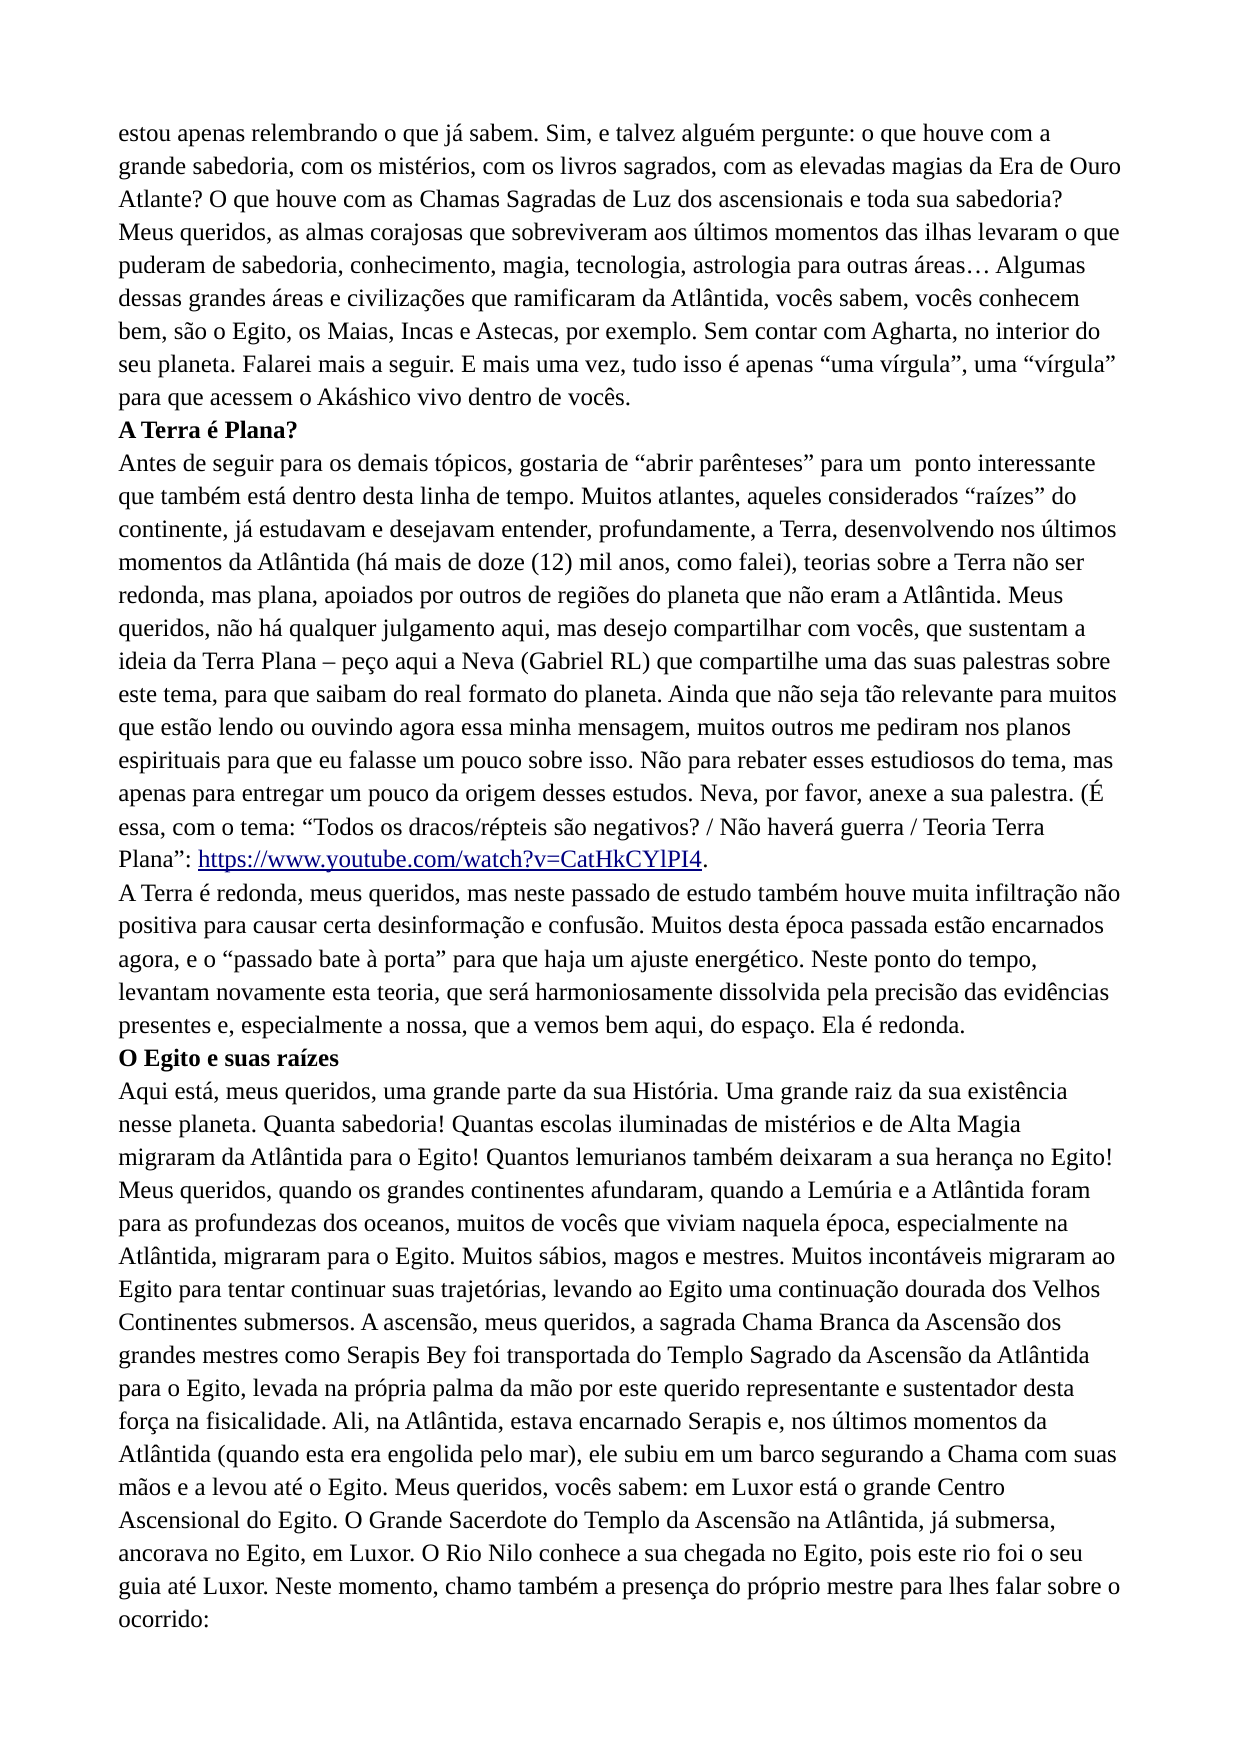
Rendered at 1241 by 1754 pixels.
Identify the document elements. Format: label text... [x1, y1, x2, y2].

text Antes de seguir para os demais tópicos, gostaria de “abrir parênteses” para um ponto interessante que também está dentro desta linha de tempo. Muitos atlantes, aqueles considerados “raízes” do continente, já estudavam e desejavam entender, profundamente, a Terra, desenvolvendo nos últimos momentos da Atlântida (há mais de doze (12) mil anos, como falei), teorias sobre a Terra não ser redonda, mas plana, apoiados por outros de regiões do planeta que não eram a Atlântida. Meus queridos, não há qualquer julgamento aqui, mas desejo compartilhar com vocês, que sustentam a ideia da Terra Plana – peço aqui a Neva (Gabriel RL) que compartilhe uma das suas palestras sobre este tema, para que saibam do real formato do planeta. Ainda que não seja tão relevante para muitos que estão lendo ou ouvindo agora essa minha mensagem, muitos outros me pediram nos planos espirituais para que eu falasse um pouco sobre isso. Não para rebater esses estudiosos do tema, mas apenas para entregar um pouco da origem desses estudos. Neva, por favor, anexe a sua palestra. (É essa, com o tema: “Todos os dracos/répteis são negativos? / Não haverá guerra / Teoria Terra Plana”: https://www.youtube.com/watch?v=CatHkCYlPI4. [118, 448, 1122, 873]
text A Terra é Plana? [118, 415, 1122, 444]
text A Terra é redonda, meus queridos, mas neste passado de estudo também houve muita infiltração não positiva para causar certa desinformação e confusão. Muitos desta época passada estão encarnados agora, e o “passado bate à porta” para que haja um ajuste energético. Neste ponto do tempo, levantam novamente esta teoria, que será harmoniosamente dissolvida pela precisão das evidências presentes e, especialmente a nossa, que a vemos bem aqui, do espaço. Ela é redonda. [118, 878, 1122, 1038]
text estou apenas relembrando o que já sabem. Sim, e talvez alguém pergunte: o que houve com a grande sabedoria, com os mistérios, com os livros sagrados, com as elevadas magias da Era de Ouro Atlante? O que houve com as Chamas Sagradas de Luz dos ascensionais e toda sua sabedoria? Meus queridos, as almas corajosas que sobreviveram aos últimos momentos das ilhas levaram o que puderam de sabedoria, conhecimento, magia, tecnologia, astrologia para outras áreas… Algumas dessas grandes áreas e civilizações que ramificaram da Atlântida, vocês sabem, vocês conhecem bem, são o Egito, os Maias, Incas e Astecas, por exemplo. Sem contar com Agharta, no interior do seu planeta. Falarei mais a seguir. E mais uma vez, tudo isso é apenas “uma vírgula”, uma “vírgula” para que acessem o Akáshico vivo dentro de vocês. [118, 118, 1122, 411]
text O Egito e suas raízes [118, 1043, 1122, 1071]
text Aqui está, meus queridos, uma grande parte da sua História. Uma grande raiz da sua existência nesse planeta. Quanta sabedoria! Quantas escolas iluminadas de mistérios e de Alta Magia migraram da Atlântida para o Egito! Quantos lemurianos também deixaram a sua herança no Egito! Meus queridos, quando os grandes continentes afundaram, quando a Lemúria e a Atlântida foram para as profundezas dos oceanos, muitos de vocês que viviam naquela época, especialmente na Atlântida, migraram para o Egito. Muitos sábios, magos e mestres. Muitos incontáveis migraram ao Egito para tentar continuar suas trajetórias, levando ao Egito uma continuação dourada dos Velhos Continentes submersos. A ascensão, meus queridos, a sagrada Chama Branca da Ascensão dos grandes mestres como Serapis Bey foi transportada do Templo Sagrado da Ascensão da Atlântida para o Egito, levada na própria palma da mão por este querido representante e sustentador desta força na fisicalidade. Ali, na Atlântida, estava encarnado Serapis e, nos últimos momentos da Atlântida (quando esta era engolida pelo mar), ele subiu em um barco segurando a Chama com suas mãos e a levou até o Egito. Meus queridos, vocês sabem: em Luxor está o grande Centro Ascensional do Egito. O Grande Sacerdote do Templo da Ascensão na Atlântida, já submersa, ancorava no Egito, em Luxor. O Rio Nilo conhece a sua chegada no Egito, pois este rio foi o seu guia até Luxor. Neste momento, chamo também a presença do próprio mestre para lhes falar sobre o ocorrido: [118, 1076, 1122, 1633]
